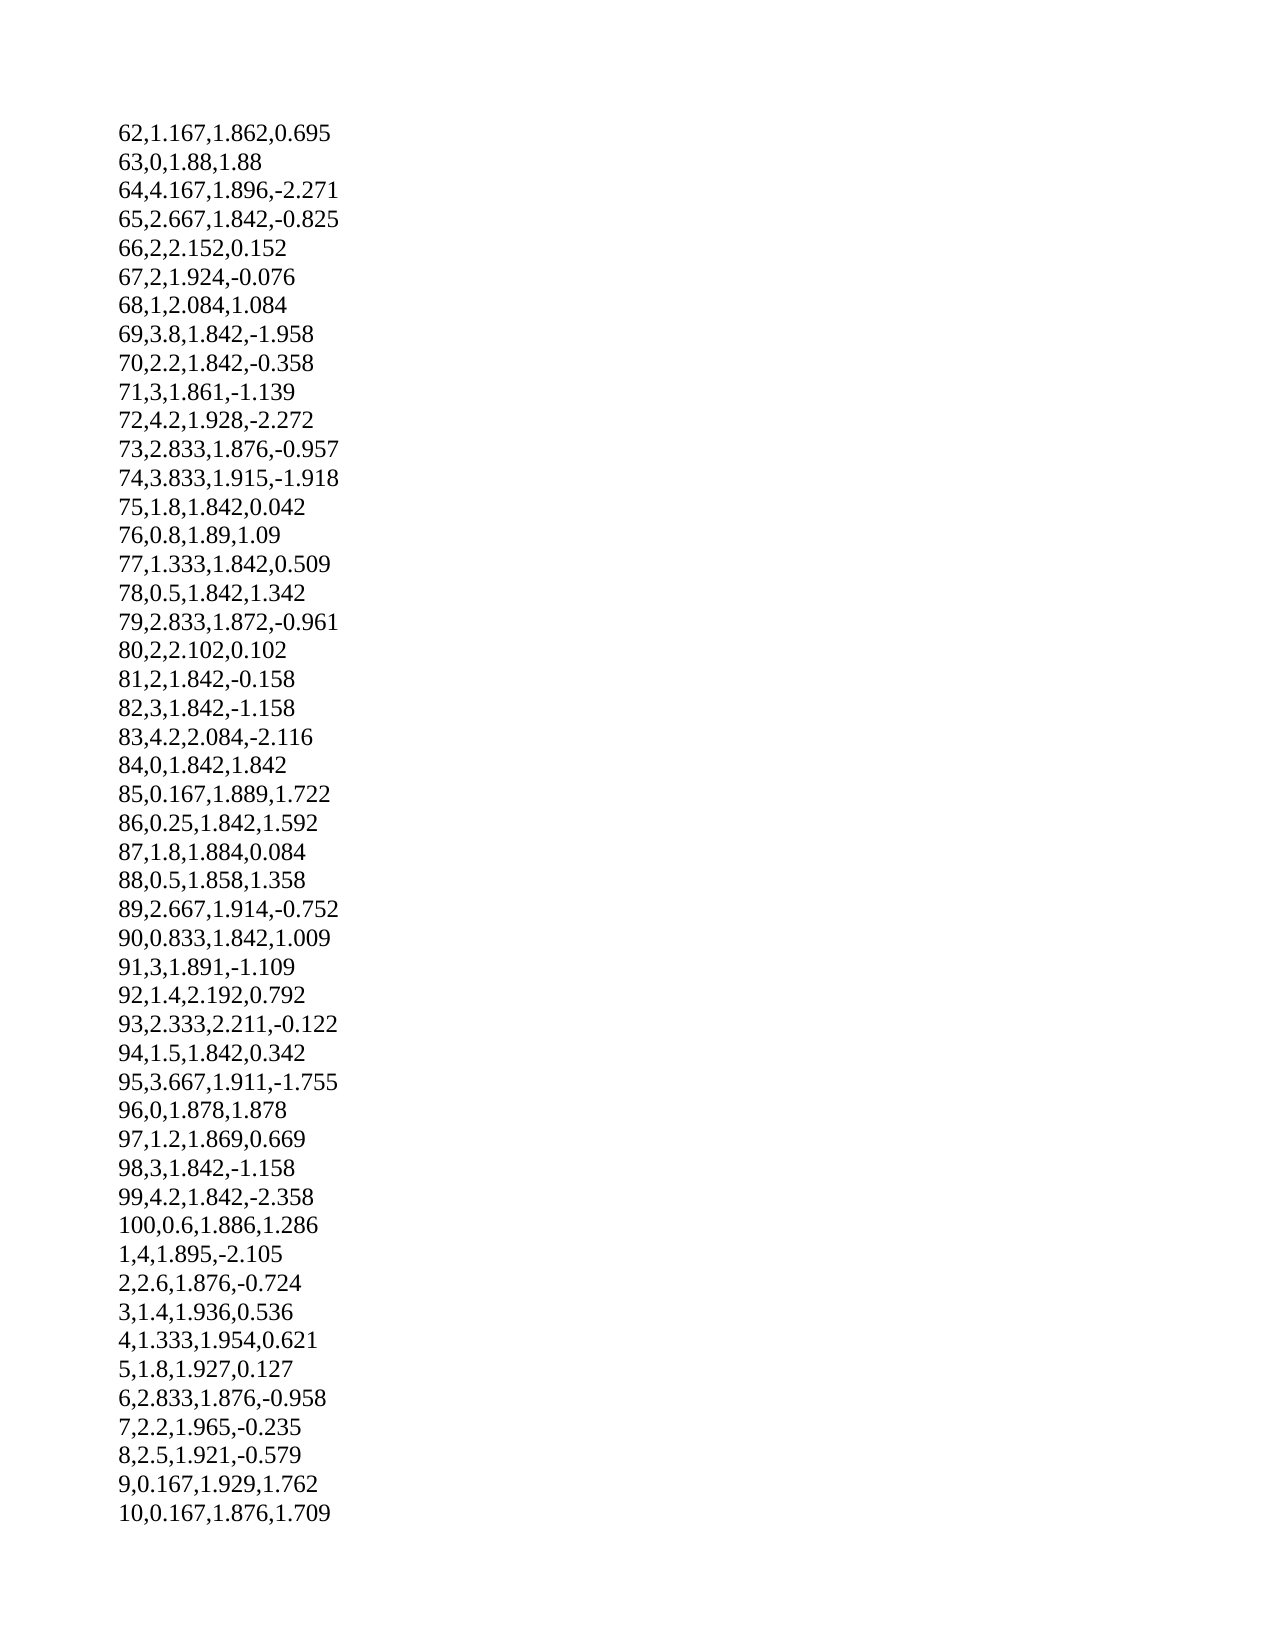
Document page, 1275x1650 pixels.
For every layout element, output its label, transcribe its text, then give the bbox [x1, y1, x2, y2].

text 94,1.5,1.842,0.342 [118, 1038, 1157, 1067]
text 70,2.2,1.842,-0.358 [118, 348, 1157, 377]
text 64,4.167,1.896,-2.271 [118, 176, 1157, 204]
text 4,1.333,1.954,0.621 [118, 1326, 1157, 1354]
text 85,0.167,1.889,1.722 [118, 779, 1157, 808]
text 9,0.167,1.929,1.762 [118, 1469, 1157, 1498]
text 81,2,1.842,-0.158 [118, 664, 1157, 693]
text 99,4.2,1.842,-2.358 [118, 1182, 1157, 1211]
text 79,2.833,1.872,-0.961 [118, 607, 1157, 636]
text 76,0.8,1.89,1.09 [118, 521, 1157, 549]
text 69,3.8,1.842,-1.958 [118, 319, 1157, 348]
text 68,1,2.084,1.084 [118, 291, 1157, 319]
text 96,0,1.878,1.878 [118, 1096, 1157, 1124]
text 80,2,2.102,0.102 [118, 636, 1157, 664]
text 83,4.2,2.084,-2.116 [118, 722, 1157, 751]
text 3,1.4,1.936,0.536 [118, 1297, 1157, 1326]
text 93,2.333,2.211,-0.122 [118, 1009, 1157, 1038]
text 2,2.6,1.876,-0.724 [118, 1268, 1157, 1297]
text 97,1.2,1.869,0.669 [118, 1124, 1157, 1153]
text 10,0.167,1.876,1.709 [118, 1498, 1157, 1527]
text 75,1.8,1.842,0.042 [118, 492, 1157, 521]
text 62,1.167,1.862,0.695 [118, 118, 1157, 147]
text 95,3.667,1.911,-1.755 [118, 1067, 1157, 1096]
text 72,4.2,1.928,-2.272 [118, 406, 1157, 434]
text 84,0,1.842,1.842 [118, 751, 1157, 779]
text 91,3,1.891,-1.109 [118, 952, 1157, 981]
text 88,0.5,1.858,1.358 [118, 866, 1157, 894]
text 82,3,1.842,-1.158 [118, 693, 1157, 722]
text 90,0.833,1.842,1.009 [118, 923, 1157, 952]
text 77,1.333,1.842,0.509 [118, 549, 1157, 578]
text 67,2,1.924,-0.076 [118, 262, 1157, 291]
text 7,2.2,1.965,-0.235 [118, 1412, 1157, 1441]
text 6,2.833,1.876,-0.958 [118, 1383, 1157, 1412]
text 100,0.6,1.886,1.286 [118, 1211, 1157, 1239]
text 1,4,1.895,-2.105 [118, 1239, 1157, 1268]
text 66,2,2.152,0.152 [118, 233, 1157, 262]
text 8,2.5,1.921,-0.579 [118, 1441, 1157, 1469]
text 71,3,1.861,-1.139 [118, 377, 1157, 406]
text 5,1.8,1.927,0.127 [118, 1354, 1157, 1383]
text 74,3.833,1.915,-1.918 [118, 463, 1157, 492]
text 73,2.833,1.876,-0.957 [118, 434, 1157, 463]
text 89,2.667,1.914,-0.752 [118, 894, 1157, 923]
text 98,3,1.842,-1.158 [118, 1153, 1157, 1182]
text 65,2.667,1.842,-0.825 [118, 204, 1157, 233]
text 78,0.5,1.842,1.342 [118, 578, 1157, 607]
text 63,0,1.88,1.88 [118, 147, 1157, 176]
text 92,1.4,2.192,0.792 [118, 981, 1157, 1009]
text 86,0.25,1.842,1.592 [118, 808, 1157, 837]
text 87,1.8,1.884,0.084 [118, 837, 1157, 866]
